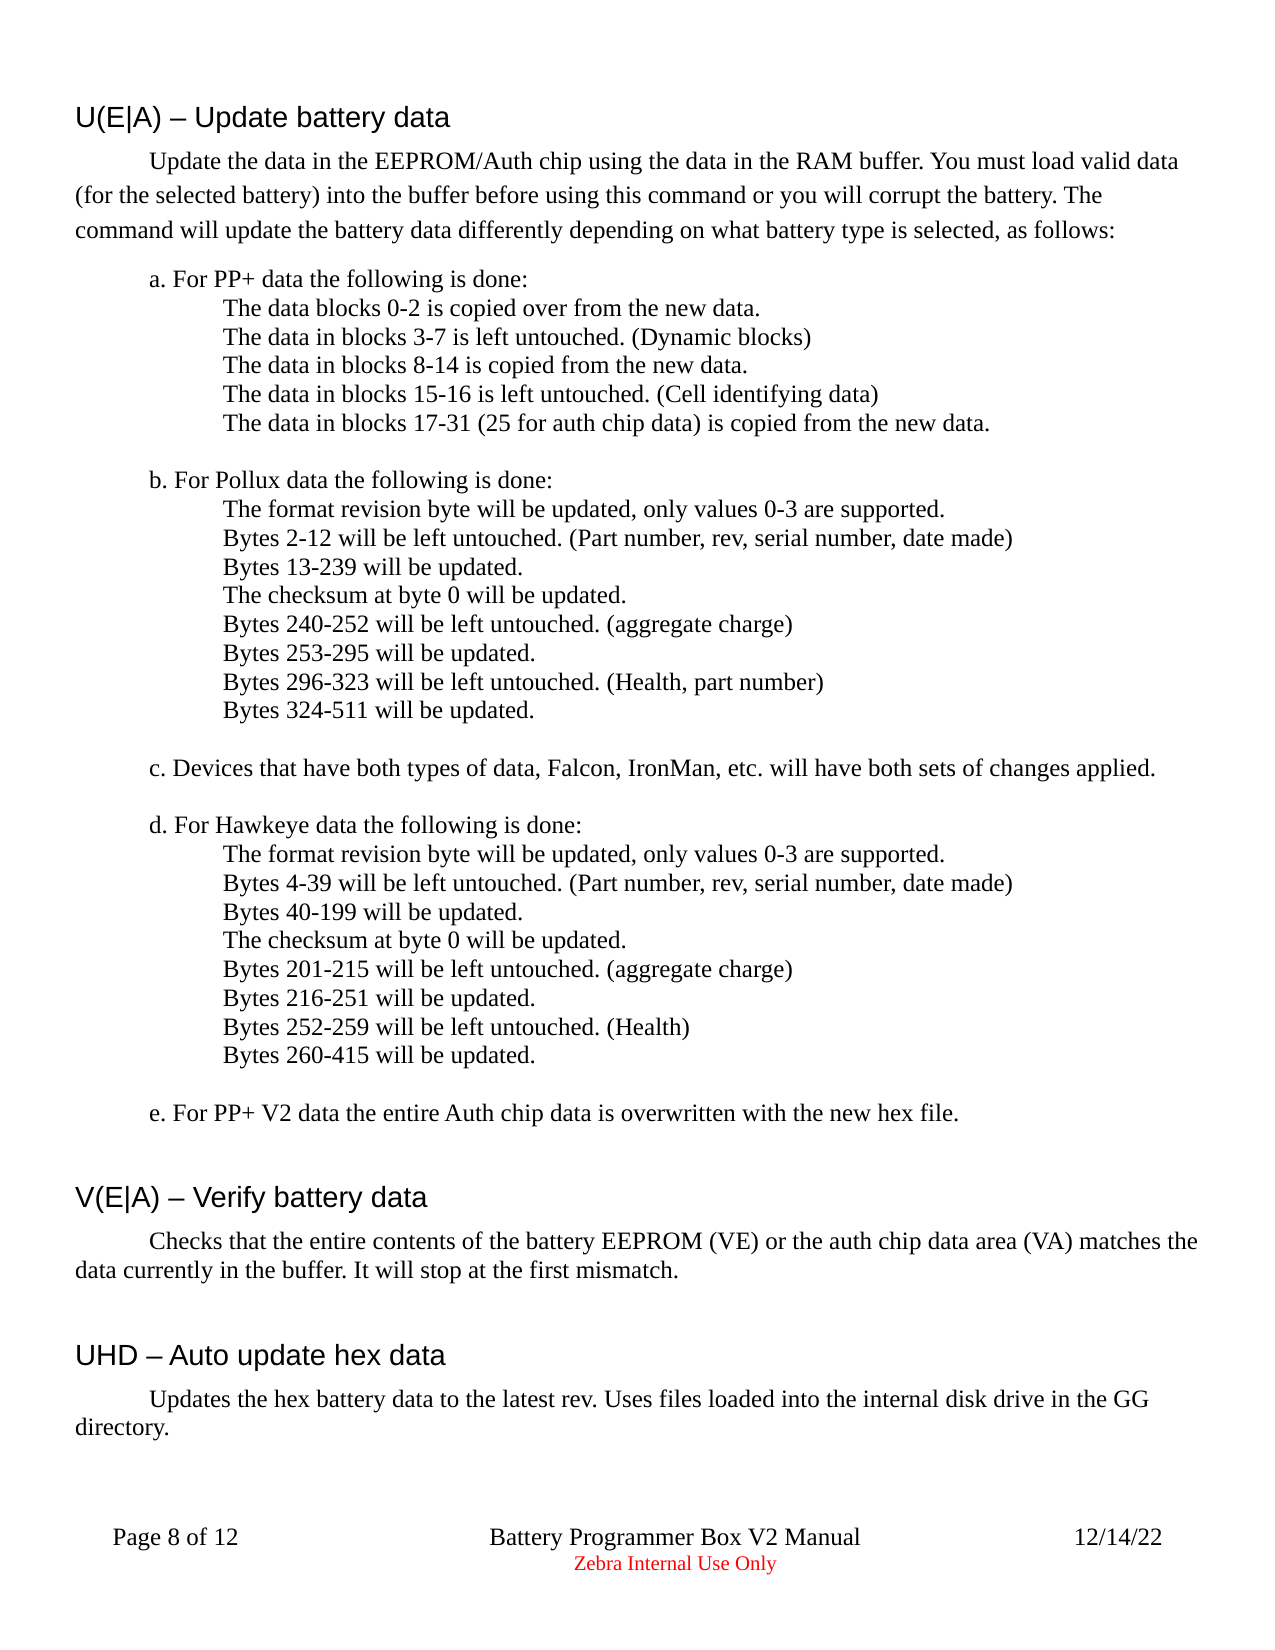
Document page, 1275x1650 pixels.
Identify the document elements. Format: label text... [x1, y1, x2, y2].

subtitle Bytes 13-239 will be updated. [75, 552, 1200, 580]
subtitle The data in blocks 17-31 (25 for auth chip data) is copied from the new data. [75, 408, 1200, 437]
subtitle d. For Hawkeye data the following is done: [75, 810, 1200, 839]
subtitle c. Devices that have both types of data, Falcon, IronMan, etc. will have both sets of changes applied. [75, 753, 1200, 782]
subtitle Bytes 40-199 will be updated. [75, 897, 1200, 925]
subtitle U(E|A) – Update battery data [75, 100, 1200, 133]
subtitle Checks that the entire contents of the battery EEPROM (VE) or the auth chip data area (VA) matches the data currently in the buffer. It will stop at the first mismatch. [75, 1226, 1200, 1284]
subtitle The data in blocks 8-14 is copied from the new data. [75, 350, 1200, 379]
subtitle The data in blocks 3-7 is left untouched. (Dynamic blocks) [75, 322, 1200, 350]
subtitle Update the data in the EEPROM/Auth chip using the data in the RAM buffer. You must load valid data (for the selected battery) into the buffer before using this command or you will corrupt the battery. The command will update the battery data differently depending on what battery type is selected, as follows: [75, 146, 1200, 244]
subtitle The data blocks 0-2 is copied over from the new data. [75, 293, 1200, 322]
subtitle a. For PP+ data the following is done: [75, 264, 1200, 293]
subtitle b. For Pollux data the following is done: [75, 465, 1200, 494]
subtitle Bytes 216-251 will be updated. [75, 983, 1200, 1012]
subtitle Updates the hex battery data to the latest rev. Uses files loaded into the internal disk drive in the GG directory. [75, 1384, 1200, 1441]
subtitle Bytes 201-215 will be left untouched. (aggregate charge) [75, 954, 1200, 983]
subtitle Bytes 324-511 will be updated. [75, 695, 1200, 724]
subtitle Bytes 296-323 will be left untouched. (Health, part number) [75, 667, 1200, 695]
subtitle e. For PP+ V2 data the entire Auth chip data is overwritten with the new hex file. [75, 1098, 1200, 1127]
subtitle Bytes 4-39 will be left untouched. (Part number, rev, serial number, date made) [75, 868, 1200, 897]
subtitle The checksum at byte 0 will be updated. [75, 925, 1200, 954]
subtitle Bytes 260-415 will be updated. [75, 1040, 1200, 1069]
subtitle Bytes 252-259 will be left untouched. (Health) [75, 1012, 1200, 1040]
subtitle V(E|A) – Verify battery data [75, 1180, 1200, 1214]
subtitle The data in blocks 15-16 is left untouched. (Cell identifying data) [75, 379, 1200, 408]
subtitle The format revision byte will be updated, only values 0-3 are supported. [75, 839, 1200, 868]
subtitle The format revision byte will be updated, only values 0-3 are supported. [75, 494, 1200, 523]
subtitle Bytes 240-252 will be left untouched. (aggregate charge) [75, 609, 1200, 638]
subtitle The checksum at byte 0 will be updated. [75, 580, 1200, 609]
subtitle Bytes 253-295 will be updated. [75, 638, 1200, 667]
subtitle UHD – Auto update hex data [75, 1338, 1200, 1371]
subtitle Bytes 2-12 will be left untouched. (Part number, rev, serial number, date made) [75, 523, 1200, 552]
